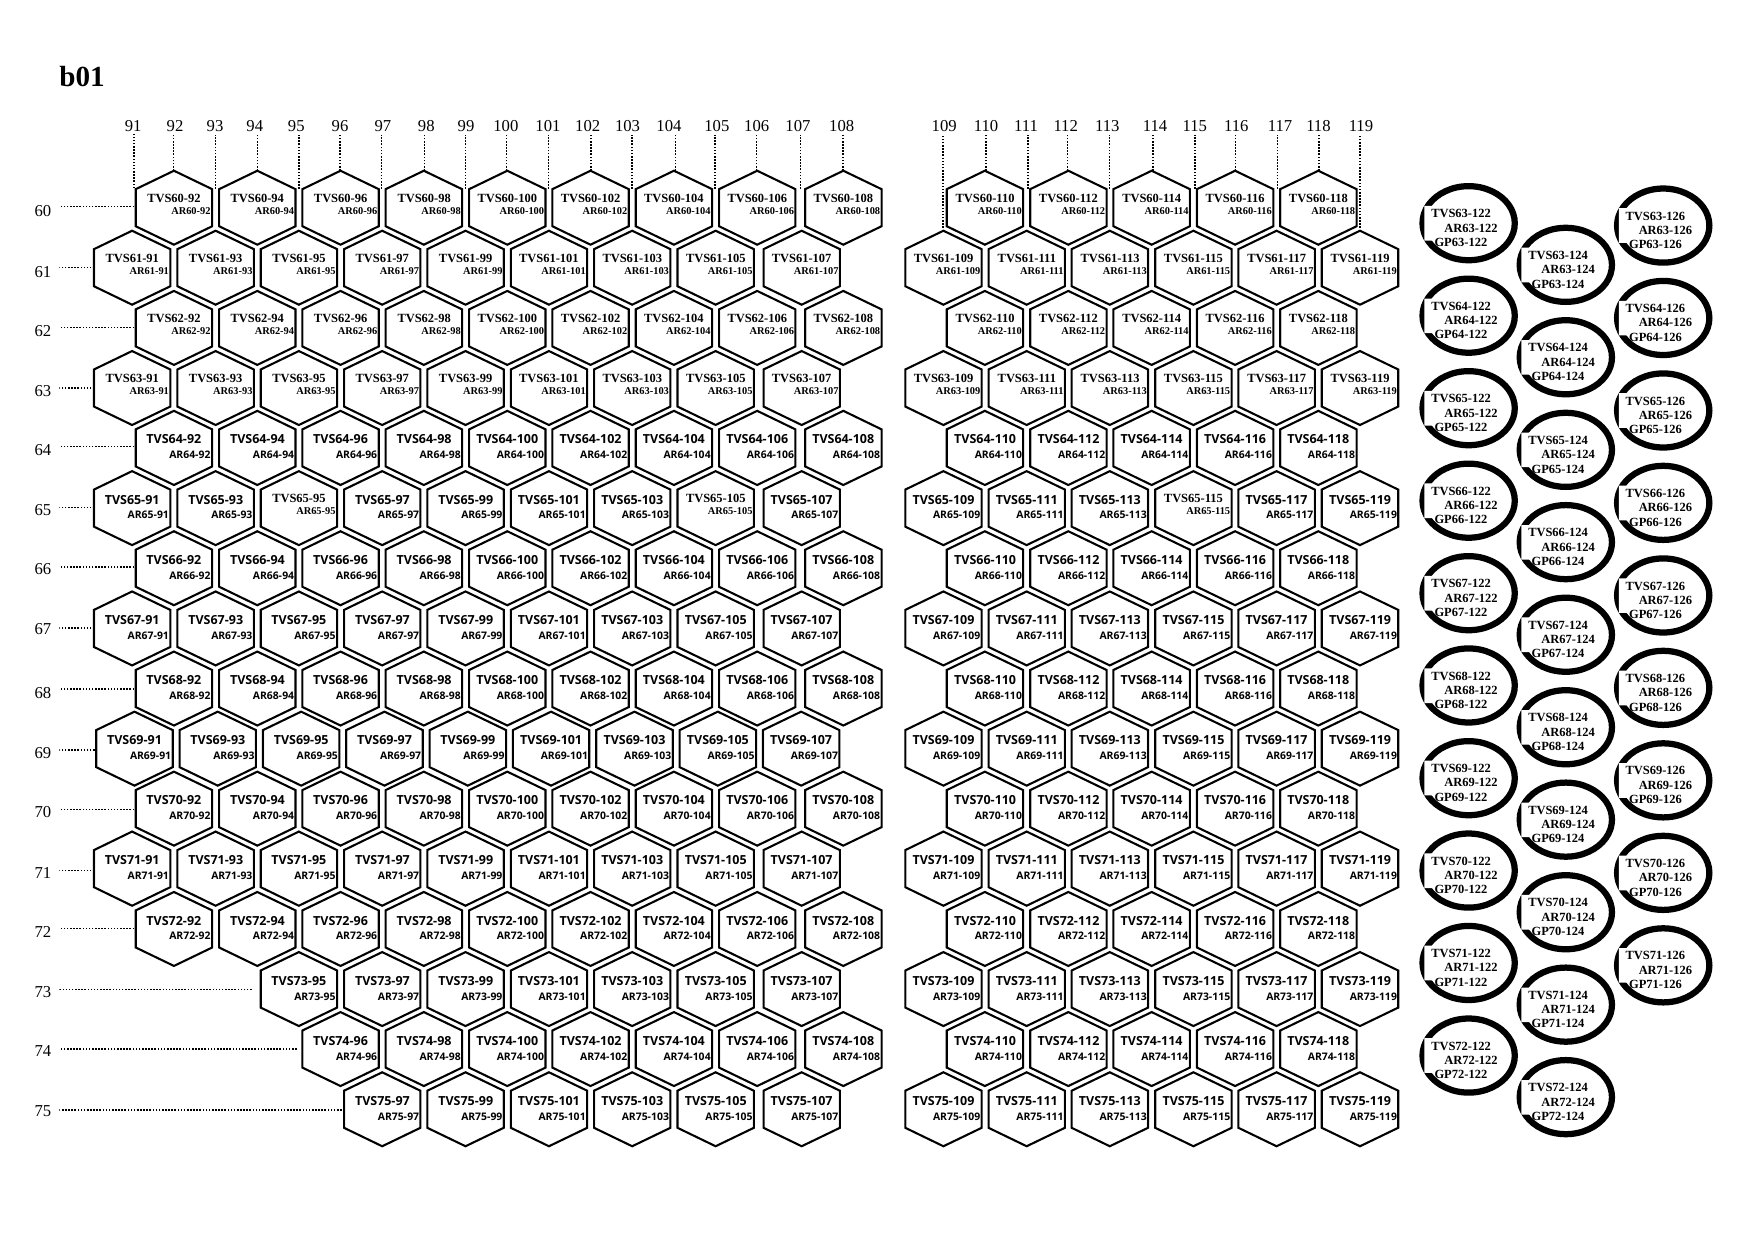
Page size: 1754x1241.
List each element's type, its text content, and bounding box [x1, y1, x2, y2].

text b01 [59, 59, 1695, 93]
